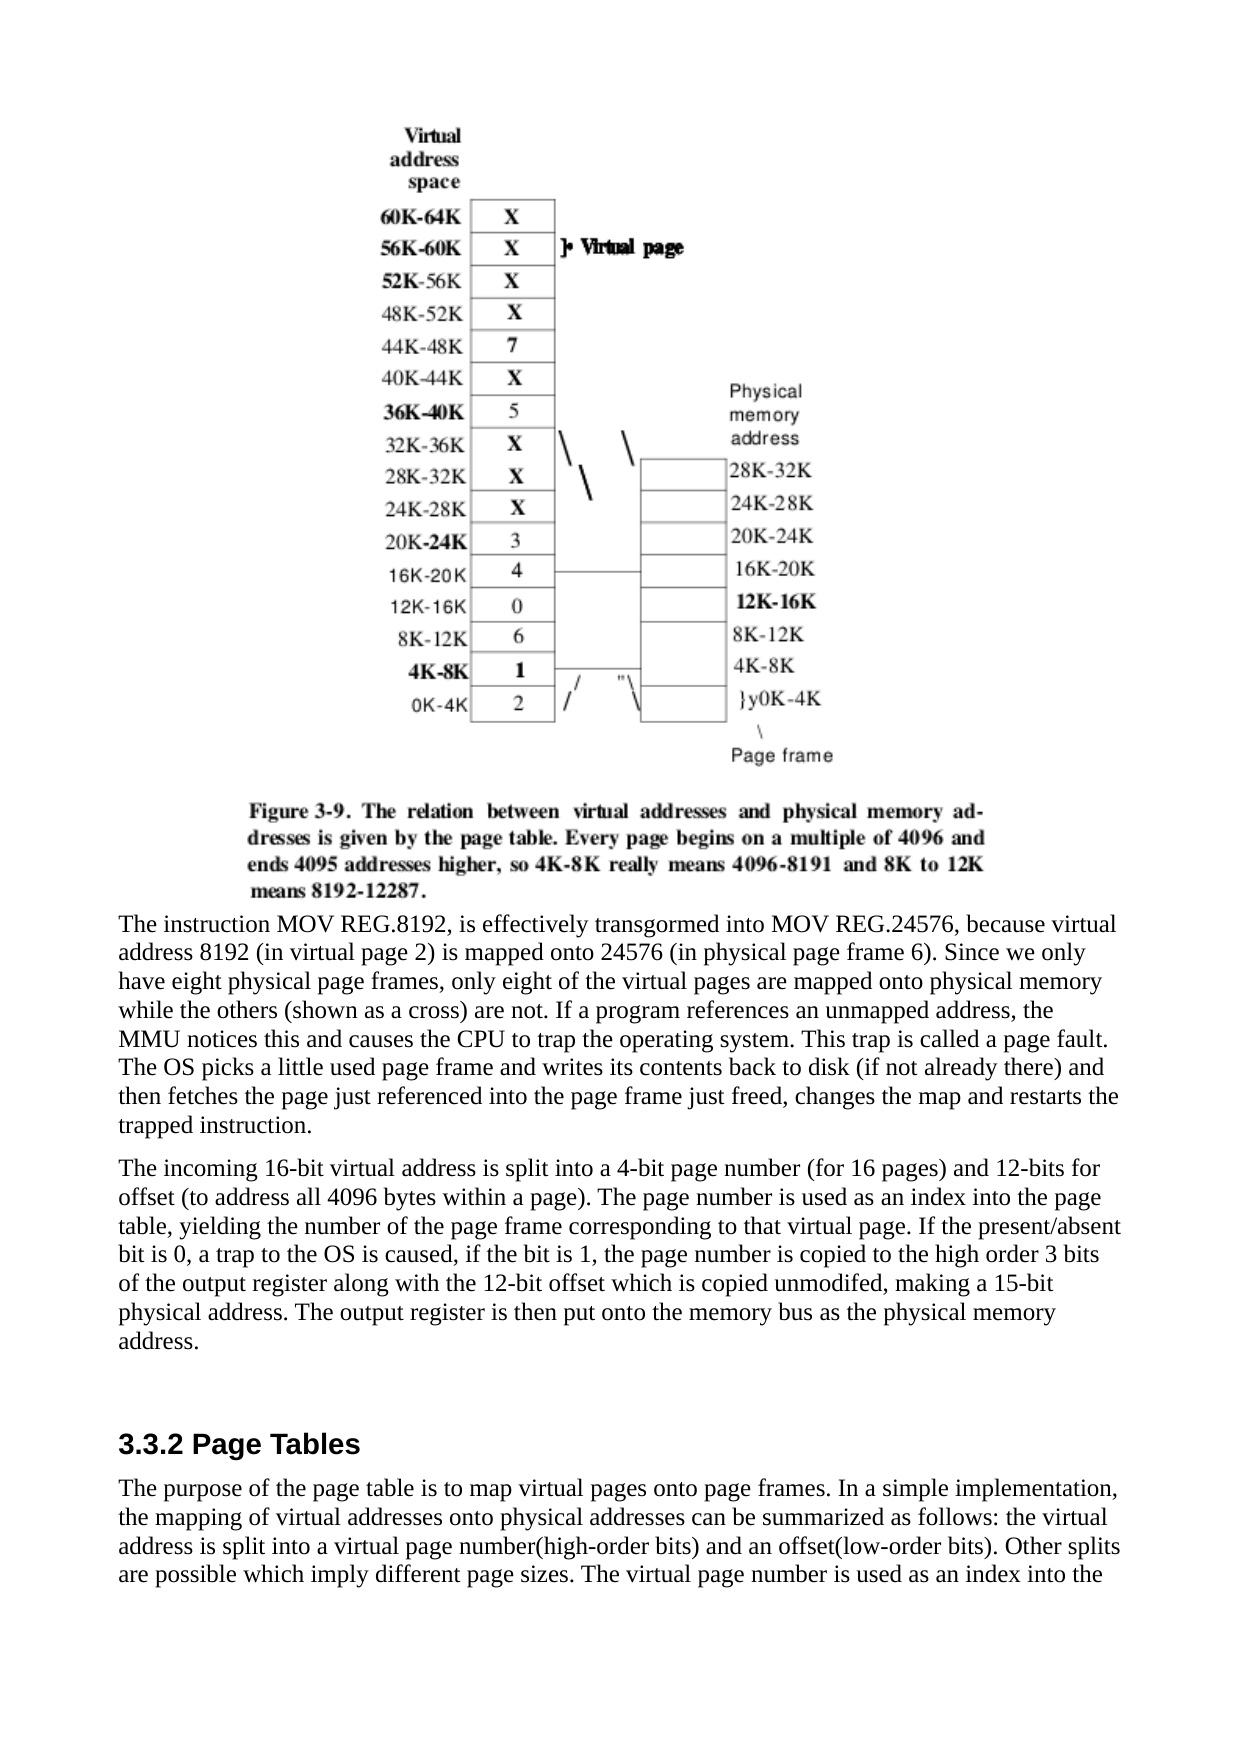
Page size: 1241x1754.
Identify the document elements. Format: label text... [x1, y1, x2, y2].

text The instruction MOV REG.8192, is effectively transgormed into MOV REG.24576, because virtual address 8192 (in virtual page 2) is mapped onto 24576 (in physical page frame 6). Since we only have eight physical page frames, only eight of the virtual pages are mapped onto physical memory while the others (shown as a cross) are not. If a program references an unmapped address, the MMU notices this and causes the CPU to trap the operating system. This trap is called a page fault. The OS picks a little used page frame and writes its contents back to disk (if not already there) and then fetches the page just referenced into the page frame just freed, changes the map and restarts the trapped instruction. [118, 118, 1122, 1139]
text The purpose of the page table is to map virtual pages onto page frames. In a simple implementation, the mapping of virtual addresses onto physical addresses can be summarized as follows: the virtual address is split into a virtual page number(high-order bits) and an offset(low-order bits). Other splits are possible which imply different page sizes. The virtual page number is used as an index into the [118, 1473, 1122, 1588]
text The incoming 16-bit virtual address is split into a 4-bit page number (for 16 pages) and 12-bits for offset (to address all 4096 bytes within a page). The page number is used as an index into the page table, yielding the number of the page frame corresponding to that virtual page. If the present/absent bit is 0, a trap to the OS is caused, if the bit is 1, the page number is copied to the high order 3 bits of the output register along with the 12-bit offset which is copied unmodifed, making a 15-bit physical address. The output register is then put onto the memory bus as the physical memory address. [118, 1153, 1122, 1354]
picture [207, 118, 1033, 909]
subtitle 3.3.2 Page Tables [118, 1427, 1122, 1461]
